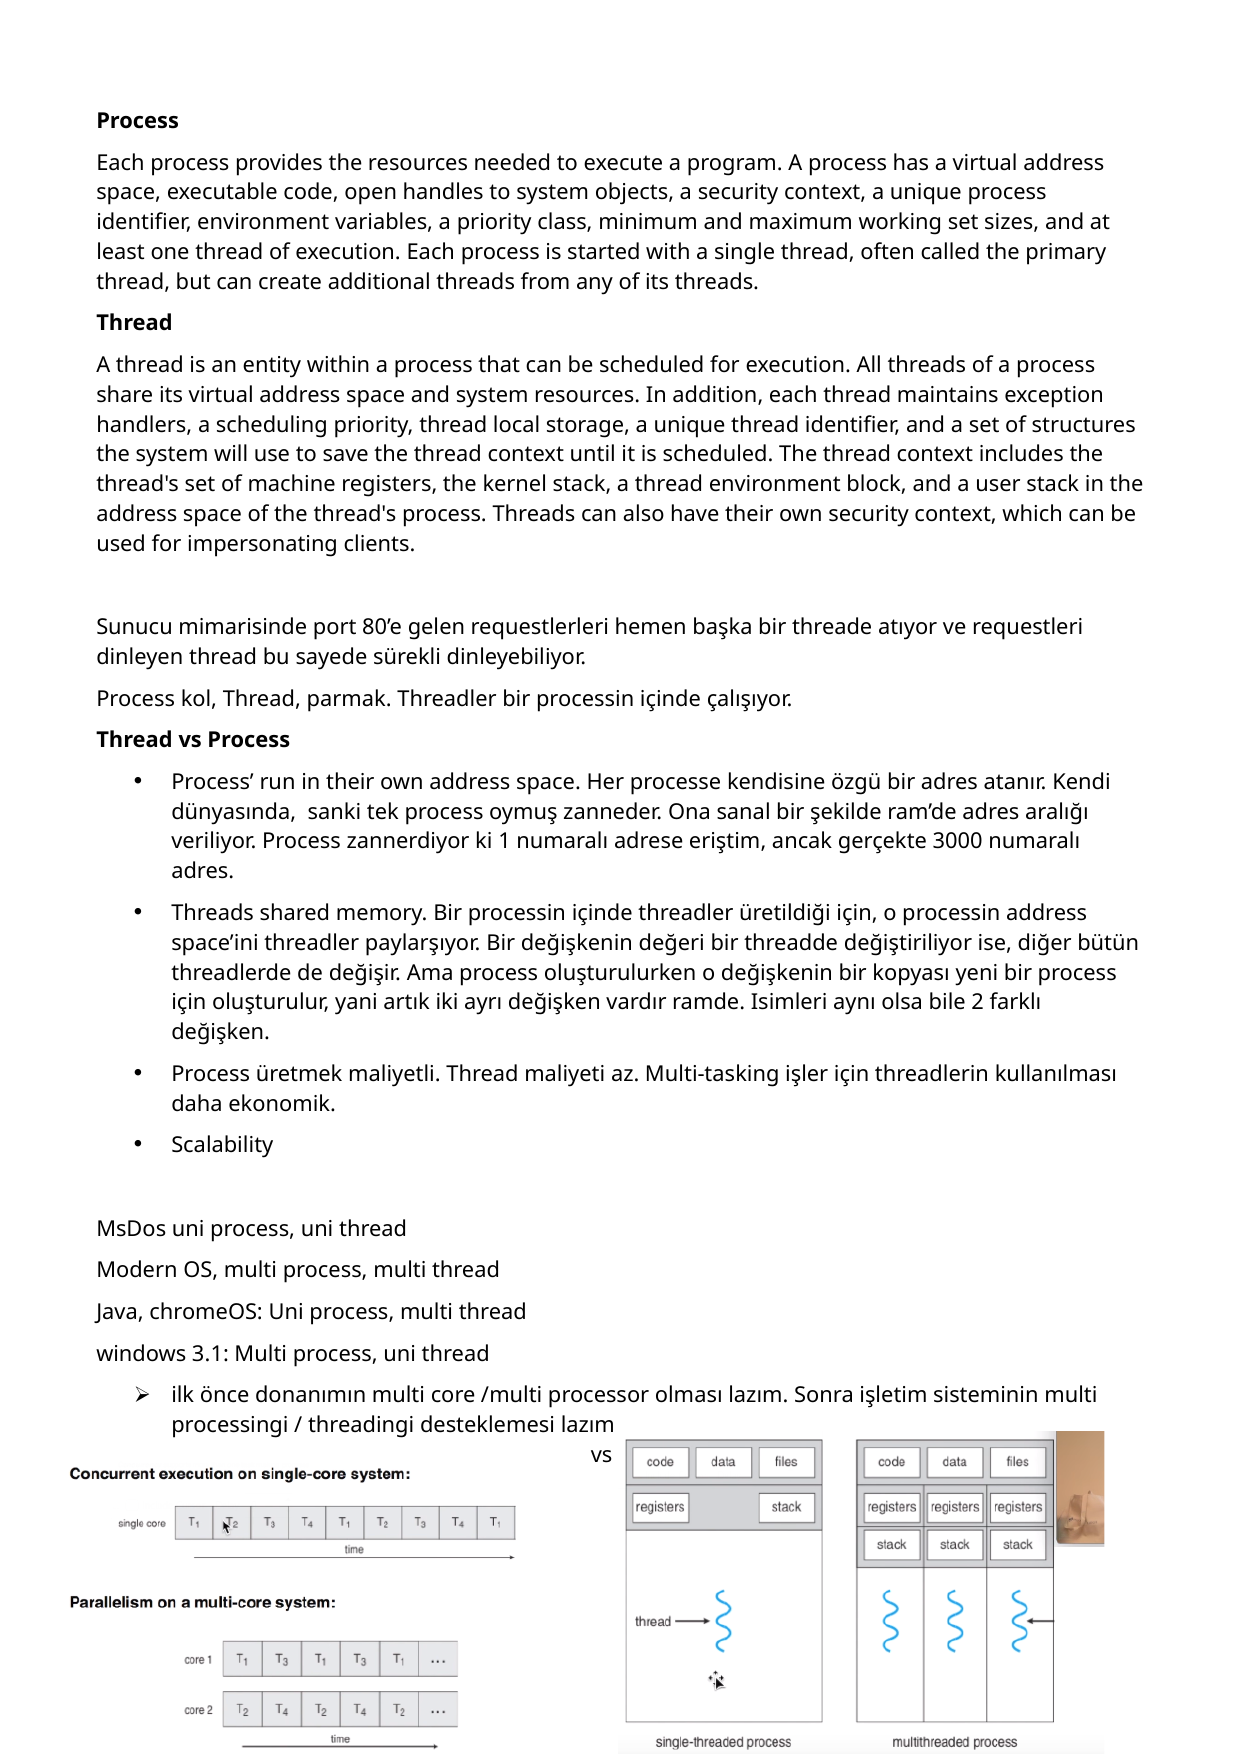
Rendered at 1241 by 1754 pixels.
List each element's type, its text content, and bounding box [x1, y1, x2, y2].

list ilk önce donanımın multi core /multi processor olması lazım. Sonra işletim sisteminin multi processingi / threadingi desteklemesi lazım vs son olarak çalıştırılan programın da ona göre yazılmış olması lazım [133, 1379, 1144, 1469]
text Thread vs Process [96, 724, 1144, 754]
text MsDos uni process, uni thread [96, 1213, 1144, 1242]
text Modern OS, multi process, multi thread [96, 1254, 1144, 1284]
list Scalability [133, 1129, 1144, 1159]
list Process’ run in their own address space. Her processe kendisine özgü bir adres atanır. Kendi dünyasında, sanki tek process oymuş zanneder. Ona sanal bir şekilde ram’de adres aralığı veriliyor. Process zannerdiyor ki 1 numaralı adrese eriştim, ancak gerçekte 3000 numaralı adres. [133, 766, 1144, 885]
picture [61, 1459, 516, 1754]
text Java, chromeOS: Uni process, multi thread [96, 1296, 1144, 1326]
text windows 3.1: Multi process, uni thread [96, 1338, 1144, 1367]
picture [618, 1431, 1127, 1754]
list Process üretmek maliyetli. Thread maliyeti az. Multi-tasking işler için threadlerin kullanılması daha ekonomik. [133, 1058, 1144, 1117]
text Process [96, 105, 1144, 135]
text A thread is an entity within a process that can be scheduled for execution. All threads of a process share its virtual address space and system resources. In addition, each thread maintains exception handlers, a scheduling priority, thread local storage, a unique thread identifier, and a set of structures the system will use to save the thread context until it is scheduled. The thread context includes the thread's set of machine registers, the kernel stack, a thread environment block, and a user stack in the address space of the thread's process. Threads can also have their own security context, which can be used for impersonating clients. [96, 349, 1144, 558]
list Threads shared memory. Bir processin içinde threadler üretildiği için, o processin address space’ini threadler paylarşıyor. Bir değişkenin değeri bir threadde değiştiriliyor ise, diğer bütün threadlerde de değişir. Ama process oluşturulurken o değişkenin bir kopyası yeni bir process için oluşturulur, yani artık iki ayrı değişken vardır ramde. Isimleri aynı olsa bile 2 farklı değişken. [133, 897, 1144, 1046]
text Each process provides the resources needed to execute a program. A process has a virtual address space, executable code, open handles to system objects, a security context, a unique process identifier, environment variables, a priority class, minimum and maximum working set sizes, and at least one thread of execution. Each process is started with a single thread, often called the primary thread, but can create additional threads from any of its threads. [96, 147, 1144, 296]
text Thread [96, 307, 1144, 337]
text Sunucu mimarisinde port 80’e gelen requestlerleri hemen başka bir threade atıyor ve requestleri dinleyen thread bu sayede sürekli dinleyebiliyor. [96, 611, 1144, 671]
text Process kol, Thread, parmak. Threadler bir processin içinde çalışıyor. [96, 683, 1144, 712]
